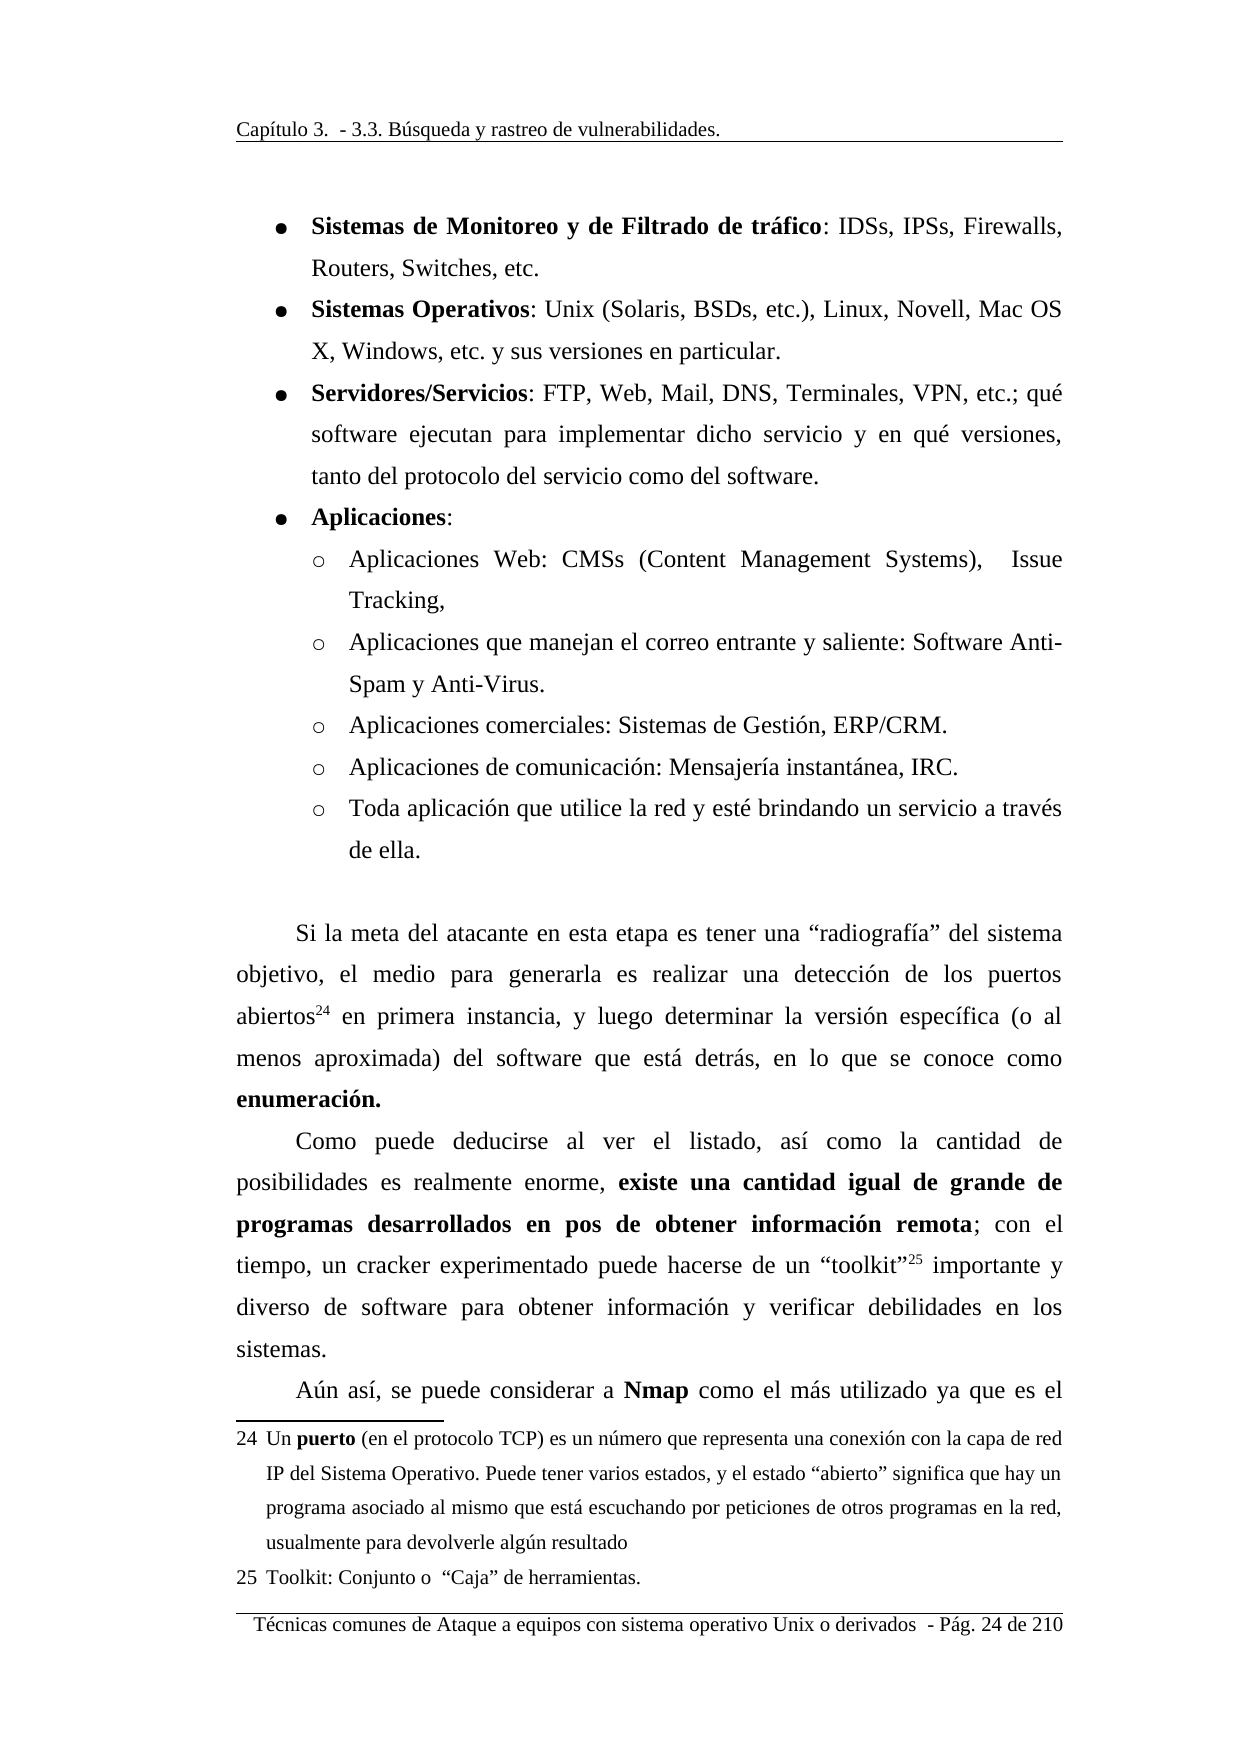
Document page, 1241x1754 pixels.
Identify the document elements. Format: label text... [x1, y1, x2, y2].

list Sistemas de Monitoreo y de Filtrado de tráfico: IDSs, IPSs, Firewalls, Routers, Switches, etc. [274, 212, 1063, 282]
list Servidores/Servicios: FTP, Web, Mail, DNS, Terminales, VPN, etc.; qué software ejecutan para implementar dicho servicio y en qué versiones, tanto del protocolo del servicio como del software. [274, 379, 1063, 489]
text Toolkit: Conjunto o “Caja” de herramientas. [236, 1566, 1063, 1589]
text Un puerto (en el protocolo TCP) es un número que representa una conexión con la capa de red IP del Sistema Operativo. Puede tener varios estados, y el estado “abierto” significa que hay un programa asociado al mismo que está escuchando por peticiones de otros programas en la red, usualmente para devolverle algún resultado [236, 1427, 1063, 1554]
text Aún así, se puede considerar a Nmap como el más utilizado ya que es el [236, 1376, 1063, 1404]
list Aplicaciones que manejan el correo entrante y saliente: Software Anti-Spam y Anti-Virus. [311, 628, 1063, 697]
text Como puede deducirse al ver el listado, así como la cantidad de posibilidades es realmente enorme, existe una cantidad igual de grande de programas desarrollados en pos de obtener información remota; con el tiempo, un cracker experimentado puede hacerse de un “toolkit” importante y diverso de software para obtener información y verificar debilidades en los sistemas. [236, 1127, 1063, 1362]
list Aplicaciones Web: CMSs (Content Management Systems), Issue Tracking, [311, 545, 1063, 614]
list Sistemas Operativos: Unix (Solaris, BSDs, etc.), Linux, Novell, Mac OS X, Windows, etc. y sus versiones en particular. [274, 296, 1063, 365]
list Toda aplicación que utilice la red y esté brindando un servicio a través de ella. [311, 794, 1063, 864]
list Aplicaciones de comunicación: Mensajería instantánea, IRC. [311, 753, 1063, 781]
list Aplicaciones comerciales: Sistemas de Gestión, ERP/CRM. [311, 711, 1063, 739]
text Si la meta del atacante en esta etapa es tener una “radiografía” del sistema objetivo, el medio para generarla es realizar una detección de los puertos abiertos en primera instancia, y luego determinar la versión específica (o al menos aproximada) del software que está detrás, en lo que se conoce como enumeración. [236, 919, 1063, 1113]
list Aplicaciones: [274, 503, 1063, 531]
